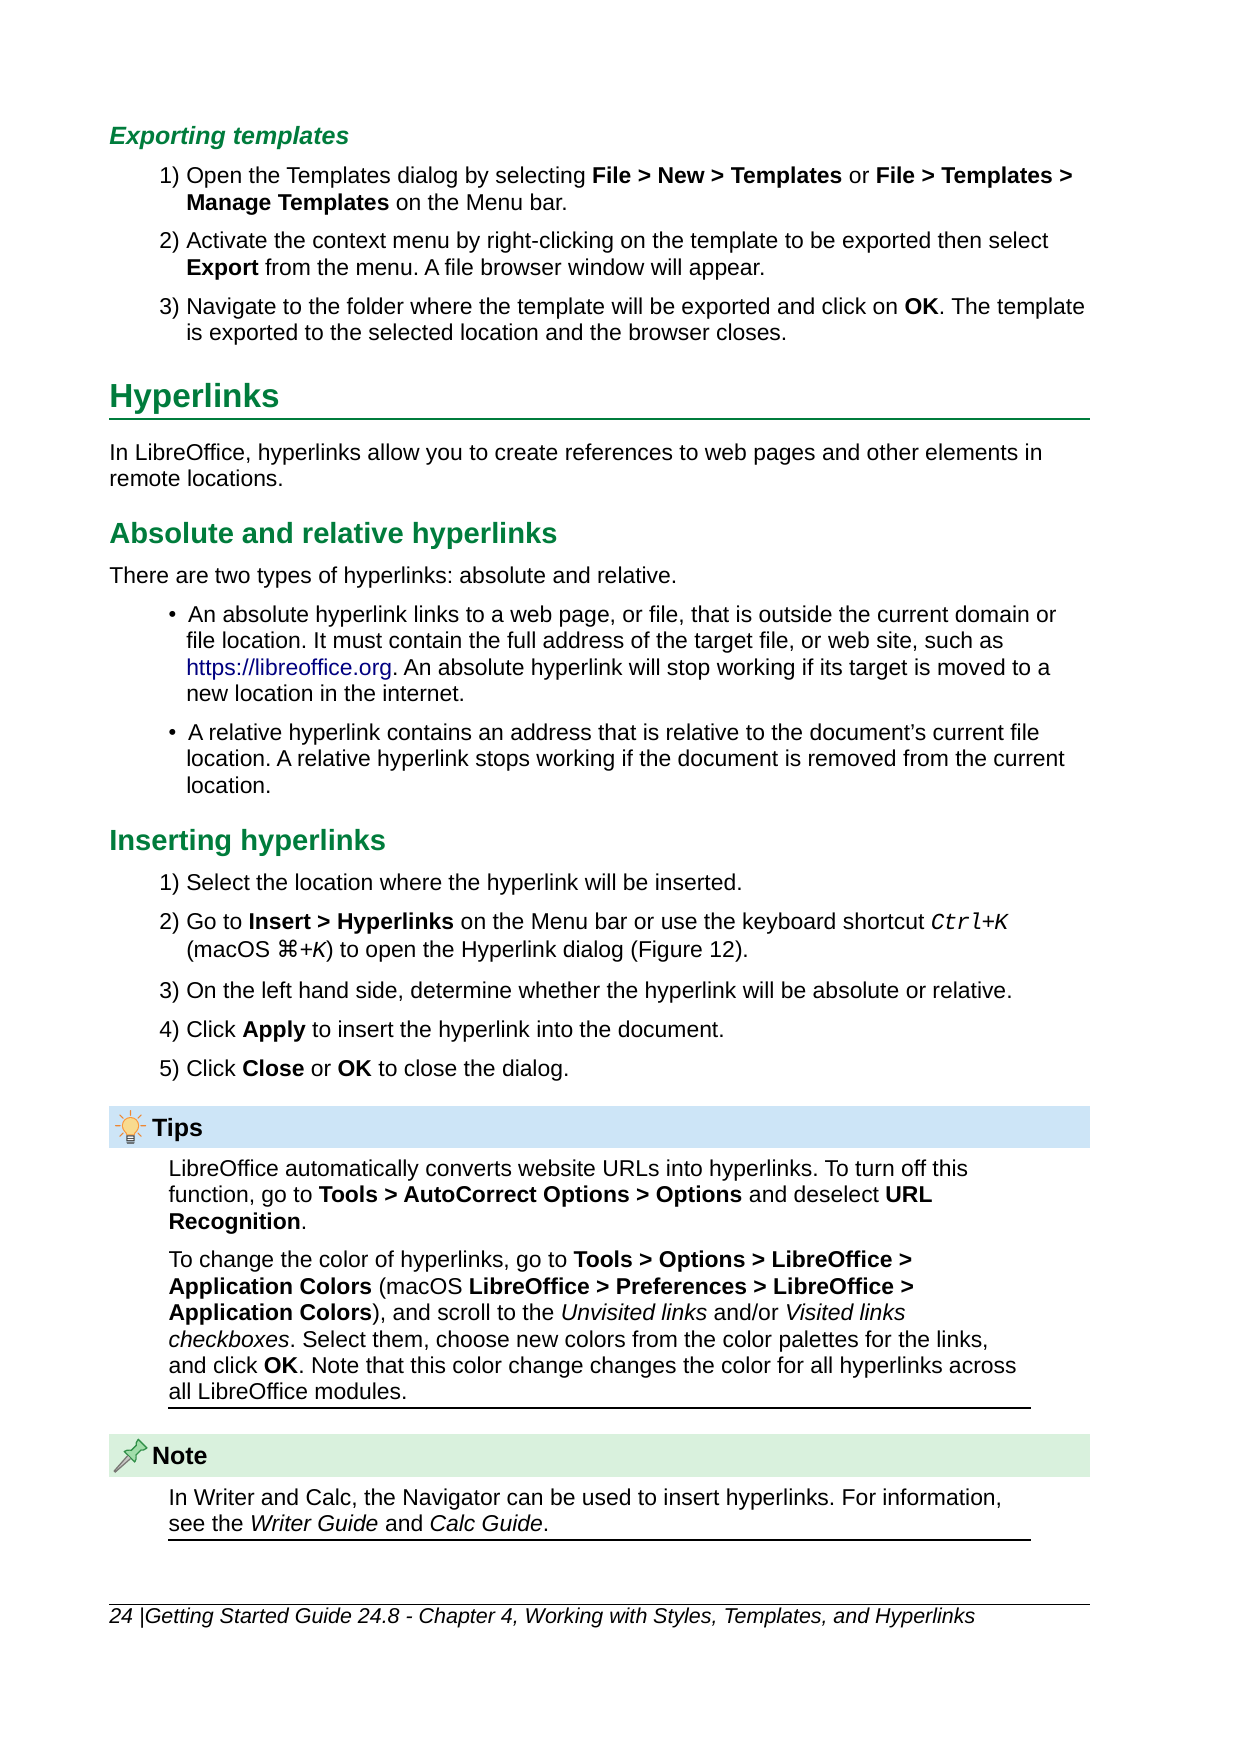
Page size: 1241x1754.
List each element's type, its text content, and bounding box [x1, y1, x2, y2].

list There are two types of hyperlinks: absolute and relative. [109, 562, 1090, 589]
text In Writer and Calc, the Navigator can be used to insert hyperlinks. For information, see the Writer Guide and Calc Guide. [168, 1483, 1031, 1539]
list Click Apply to insert the hyperlink into the document. [186, 1016, 1090, 1042]
list Open the Templates dialog by selecting File > New > Templates or File > Templates > Manage Templates on the Menu bar. [186, 162, 1090, 215]
list Click Close or OK to close the dialog. [186, 1054, 1090, 1081]
list Select the location where the hyperlink will be inserted. [186, 869, 1090, 895]
list A relative hyperlink contains an address that is relative to the document’s current file location. A relative hyperlink stops working if the document is removed from the current location. [168, 719, 1090, 798]
list On the left hand side, determine whether the hyperlink will be absolute or relative. [186, 977, 1090, 1003]
text To change the color of hyperlinks, go to Tools > Options > LibreOffice > Application Colors (macOS LibreOffice > Preferences > LibreOffice > Application Colors), and scroll to the Unvisited links and/or Visited links checkboxes. Select them, choose new colors from the color palettes for the links, and click OK. Note that this color change changes the color for all hyperlinks across all LibreOffice modules. [168, 1246, 1031, 1407]
subtitle Hyperlinks [109, 377, 1090, 418]
list Activate the context menu by right-clicking on the template to be exported then select Export from the menu. A file browser window will appear. [186, 227, 1090, 280]
list An absolute hyperlink links to a web page, or file, that is outside the current domain or file location. It must contain the full address of the target file, or web site, such as https://libreoffice.org. An absolute hyperlink will stop working if its target is moved to a new location in the internet. [168, 601, 1090, 707]
subtitle Exporting templates [109, 121, 1090, 150]
subtitle Note [109, 1434, 1090, 1477]
list Go to Insert > Hyperlinks on the Menu bar or use the keyboard shortcut Ctrl+K (macOS ⌘+K) to open the Hyperlink dialog (Figure 12). [186, 908, 1090, 964]
subtitle Tips [151, 1106, 1090, 1148]
text LibreOffice automatically converts website URLs into hyperlinks. To turn off this function, go to Tools > AutoCorrect Options > Options and deselect URL Recognition. [168, 1155, 1031, 1234]
subtitle Absolute and relative hyperlinks [109, 516, 1090, 550]
text In LibreOffice, hyperlinks allow you to create references to web pages and other elements in remote locations. [109, 439, 1090, 492]
subtitle Inserting hyperlinks [109, 823, 1090, 856]
list Navigate to the folder where the template will be exported and click on OK. The template is exported to the selected location and the browser closes. [186, 293, 1090, 345]
